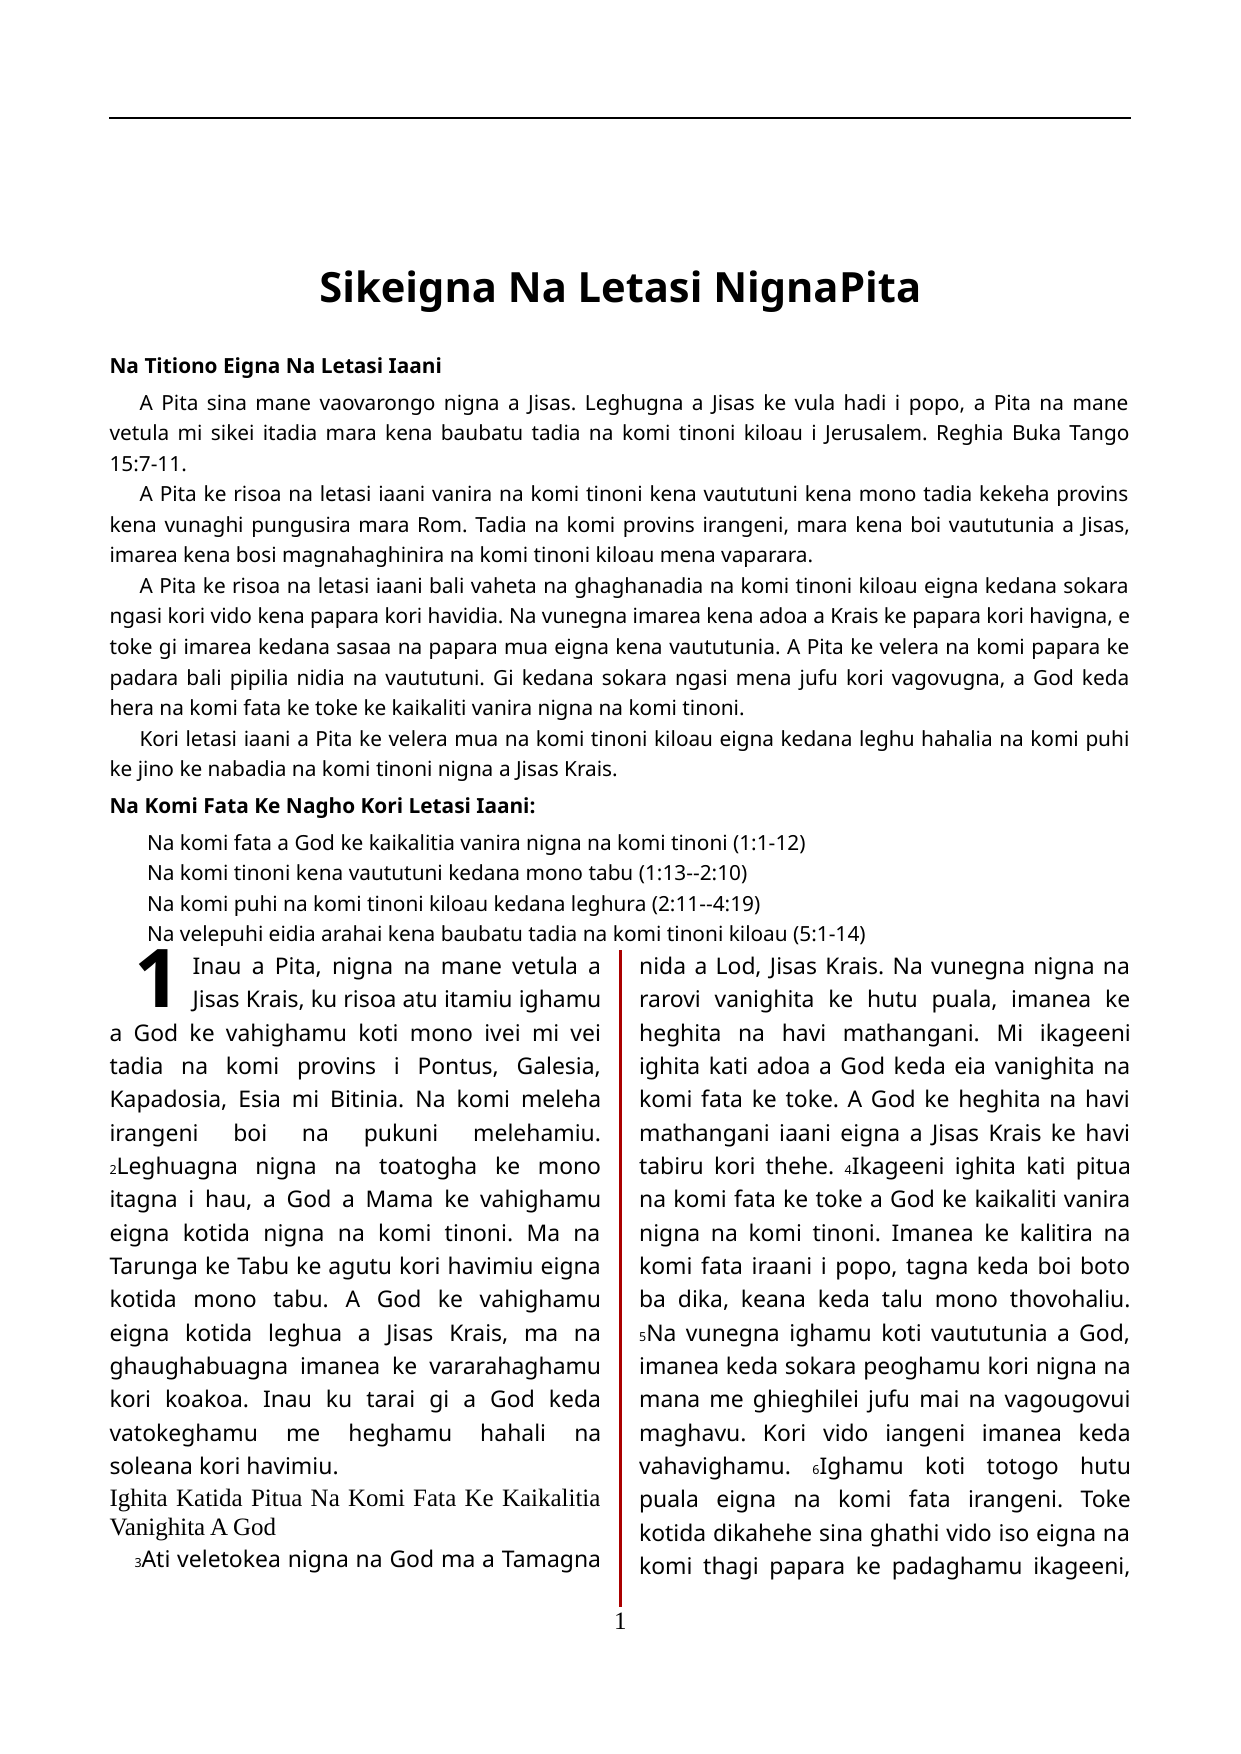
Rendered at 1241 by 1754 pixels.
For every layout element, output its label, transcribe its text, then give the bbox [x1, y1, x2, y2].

text nida a Lod, Jisas Krais. Na vunegna nigna na rarovi vanighita ke hutu puala, imanea ke heghita na havi mathangani. Mi ikageeni ighita kati adoa a God keda eia vanighita na komi fata ke toke. A God ke heghita na havi mathangani iaani eigna a Jisas Krais ke havi tabiru kori thehe. 4Ikageeni ighita kati pitua na komi fata ke toke a God ke kaikaliti vanira nigna na komi tinoni. Imanea ke kalitira na komi fata iraani i popo, tagna keda boi boto ba dika, keana keda talu mono thovohaliu. 5Na vunegna ighamu koti vaututunia a God, imanea keda sokara peoghamu kori nigna na mana me ghieghilei jufu mai na vagougovui maghavu. Kori vido iangeni imanea keda vahavighamu. 6Ighamu koti totogo hutu puala eigna na komi fata irangeni. Toke kotida dikahehe sina ghathi vido iso eigna na komi thagi papara ke padaghamu ikageeni, [639, 950, 1131, 1581]
title Sikeigna Na Letasi Nigna Pita [109, 183, 1131, 340]
list Na komi fata a God ke kaikalitia vanira nigna na komi tinoni (1:1-12) [147, 828, 1131, 856]
text 1Inau a Pita, nigna na mane vetula a Jisas Krais, ku risoa atu itamiu ighamu a God ke vahighamu koti mono ivei mi vei tadia na komi provins i Pontus, Galesia, Kapadosia, Esia mi Bitinia. Na komi meleha irangeni boi na pukuni melehamiu. 2Leghuagna nigna na toatogha ke mono itagna i hau, a God a Mama ke vahighamu eigna kotida nigna na komi tinoni. Ma na Tarunga ke Tabu ke agutu kori havimiu eigna kotida mono tabu. A God ke vahighamu eigna kotida leghua a Jisas Krais, ma na ghaughabuagna imanea ke vararahaghamu kori koakoa. Inau ku tarai gi a God keda vatokeghamu me heghamu hahali na soleana kori havimiu. [109, 950, 601, 1481]
text Kori letasi iaani a Pita ke velera mua na komi tinoni kiloau eigna kedana leghu hahalia na komi puhi ke jino ke nabadia na komi tinoni nigna a Jisas Krais. [109, 724, 1131, 783]
text 3Ati veletokea nigna na God ma a Tamagna [109, 1543, 601, 1574]
text A Pita ke risoa na letasi iaani vanira na komi tinoni kena vaututuni kena mono tadia kekeha provins kena vunaghi pungusira mara Rom. Tadia na komi provins irangeni, mara kena boi vaututunia a Jisas, imarea kena bosi magnahaghinira na komi tinoni kiloau mena vaparara. [109, 479, 1131, 569]
text A Pita ke risoa na letasi iaani bali vaheta na ghaghanadia na komi tinoni kiloau eigna kedana sokara ngasi kori vido kena papara kori havidia. Na vunegna imarea kena adoa a Krais ke papara kori havigna, e toke gi imarea kedana sasaa na papara mua eigna kena vaututunia. A Pita ke velera na komi papara ke padara bali pipilia nidia na vaututuni. Gi kedana sokara ngasi mena jufu kori vagovugna, a God keda hera na komi fata ke toke ke kaikaliti vanira nigna na komi tinoni. [109, 571, 1131, 722]
text A Pita sina mane vaovarongo nigna a Jisas. Leghugna a Jisas ke vula hadi i popo, a Pita na mane vetula mi sikei itadia mara kena baubatu tadia na komi tinoni kiloau i Jerusalem. Reghia Buka Tango 15:7-11. [109, 388, 1131, 477]
list Na komi tinoni kena vaututuni kedana mono tabu (1:13--2:10) [147, 858, 1131, 887]
list Na komi puhi na komi tinoni kiloau kedana leghura (2:11--4:19) [147, 889, 1131, 917]
text Na Komi Fata Ke Nagho Kori Letasi Iaani: [109, 791, 1131, 819]
text Ighita Katida Pitua Na Komi Fata Ke Kaikalitia Vanighita A God [109, 1483, 601, 1541]
text Na Titiono Eigna Na Letasi Iaani [109, 351, 1131, 380]
list Na velepuhi eidia arahai kena baubatu tadia na komi tinoni kiloau (5:1-14) [147, 919, 1131, 948]
